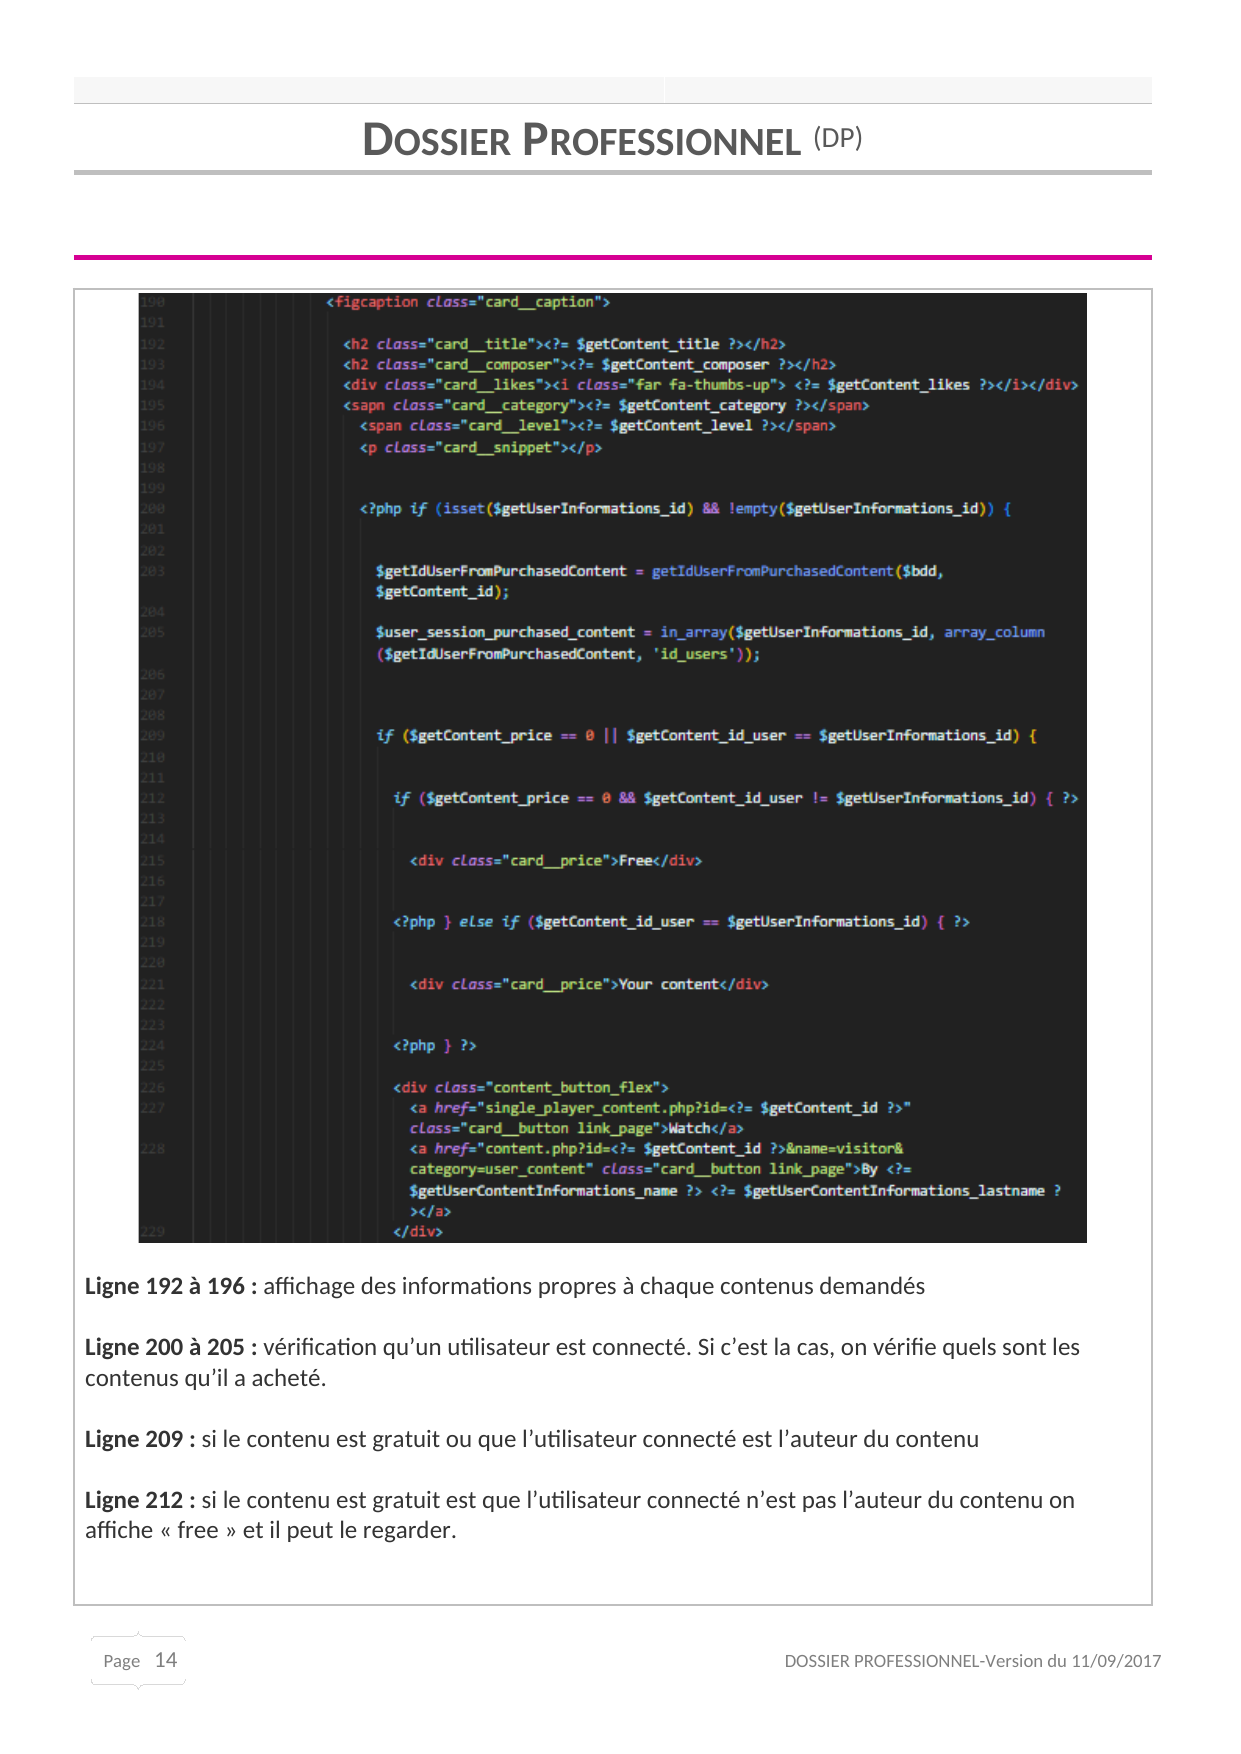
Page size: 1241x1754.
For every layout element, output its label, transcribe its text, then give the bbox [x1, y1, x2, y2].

picture [138, 293, 1087, 1243]
table_cell III. Maquetter une application 1. Rédaction d’un cahier des charges  Les contraintes d’accessibilité : - le site web doit être conforme aux exigences et aux recommandations de WCAG (Web Content Accessibility Guidelines) et fournir un contenu : perceptible, utilisable, compréhensible et robuste. - le site est gratuit  Les contraintes ergonomiques : - optimisation pour les mobiles, le responsive web design. - amélioration de l’expérience utilisateur en élaborant une interface épurée, n’affichant que les éléments indispensables.  Présentation des différents publics : - le site s’adresse à toutes les personnes passionnées par le piano ou ceux qui veulent apprendre. - l’application permet de gérer 2 profils (Administrateur, Utilisateur). Chaque profil aura des droits spécifiques. Ces droits sont définis de manière fixe et ne sont pas configurables.  L’arborescence des pages du site web. - le site doit avoir un dispositif de navigation simple et intuitif. - liens vers le différentes catégories du site à l’affichage de la page d’accueil. - un menu plein écran apparaît en cliquant sur un bouton de la barre de navigation ( qui disparaît en scrollant vers le bas et inversement) et donne accès à toutes les pages du site ainsi qu’à différents réseaux sociaux. - pied de page, avec les mentions légales, la charte du site, un « à propos » et liens vers différents réseaux sociaux. 2. Les wireframes En fonction de du cahier des charges établi j'ai ensuite élaboré la structure des pages en wireframe. J'ai décidé de suivre le principe de KISS ("Keep It Stupid and Simple") qui dit que l'interface utilisateur doit être la plus simple et la plus intuitive possible. Des icones, assez grandes pour être cliquables même par des gros doigts, une mise en page qui respecte le confort utilisateur quand il navigue à une seule main, des boutons de taille suffisante, ... J'ai alors pu mettre en place les différents éléments de navigation de façon ergonomique et proposer les wireframes des différentes pages. Vous trouverez les wireframes de toutes les pages du site en annexe 1 p.37 3. Arborescence du site En fonction du cahier des charges et des WireFrames que j’ai présenté plus haut j’ai pu établir une arborescence du squelette du site. IV. Réaliser une interface utilisateur web statique et adaptable 1. Interface statique Étant daltonien et faisant le site sans aide extérieure, j’ai décidé de n’utiliser que des nuances de gris pour ne pas me retrouver avec un résultat, au niveau de la palette de couleurs utilisées, qui aurait sans été légèrement étrange. Mon principal soucis était donc de respecter les wireframes dans leur structures. Cependant, pour que le résultat ne pas trop « plat » j’ai opté pour une utilisation à peu près généralisée d’effets d’ombrage avec text-shadow, box-shadow et l’animation de nombreux éléments. Pour mettre en place tout ceci, j’ai utilisé SASS que j’apprécie pour le fait que l’on puisse compartimenter les différentes parties du site dans des fichiers séparés et pour la notation que je trouve plus intuitive et moins laborieuse que le vanilla CSS. Pour ce qui est des animations j’ai utilisé GSAP pour les éléments qui composent les pages et barba.js pour avoir une transition entre les pages qui sont toutes les deux des librairies javascript. GSAP est particulièrement utile pour ses time-lines qui permettent d’éviter un travail extrêmement laborieux si l’on voulait réaliser la même chose en CSS. Quant à barba.js il est utilisé conjointement à GSAP car il est nécessaire au chargement d’une page d’imbriquer GSAP dans des fonctions de barba.js pour que les éléments animés puissent d’afficher. Les différents fichiers .scss du projet Exemple de code en scss qui montre sa syntaxe particulière et quelques propriétés (aux lignes 81, 88, 89, 112, 113) utiles au fonctionnement de GSAP capture 1 capture 2 Ces trois capture d’écrans montre pour la « capture 1 » l’imbrication de GSAP et barba.js, pour la « capture 2 » comment on utilise les propriétés CSS avec GSAP ( ex. lié à l’extrait de code scss précedent) et pour la « capture 3 » la fonction qui initialise barba.js et permet d’effectuer la transition entre les pages et l’animation des éléments au chargement de la page. Capture 3 2.Interface adaptable J’ai réalisé ce site en HTML/CSS(SCSS) et je l’ai rendu accessible sur tout type d’écran. Les pages sont structurées selon les recommandations du W3C. Toutes les pages s’adaptent que ce soit en mode portrait ou paysage jusqu’à un minimum de 280px. Voici un exemple de code représentatif de la manière de procédé que j’ai employé : @media all and (max-width : 799px) @media all and (min-width : 800px) V. Développer une interface utilisateur web dynamique La plupart des pages de ce site sont dynamiques car le contenu de chacune d’entre elles varie en fonction de différents paramètres. Pour illustrer ceci je vais simplement vous montrer un extrait du code de la page Contenu illustrant ceci : Les contenus proposés apparaîtront sous forme de carte ayant toute la même structure (voir wireframes annexe 1 p.37 « page Contenu desktop/mobile » et « détails cartes page Contenu). Un titre, le nom du compositeur, sa catégorie (tutoriel, performance, partition), son niveau (facile,moyen, difficile, très difficile), le nombre de likes et une mention indiquant : - « le prix » du contenu si l’utilisateur n’a pas acheté le contenu ou que celui-ci n’est pas connecté - « gratuit » et si c’est le cas que le contenu soit accessible sans nécessité d’être connecté - « votre contenu » si l’utilisateur est l’auteur du contenu - « acheté » si l’utilisateur a acheté le contenu Ligne 173 : récupération de tous les contenus demandés par l’utilisateur Ligne 177 : récupération des informations sur chaque contenus récupérés ligne 173 Ligne 192 à 196 : affichage des informations propres à chaque contenus demandés Ligne 200 à 205 : vérification qu’un utilisateur est connecté. Si c’est la cas, on vérifie quels sont les contenus qu’il a acheté. Ligne 209 : si le contenu est gratuit ou que l’utilisateur connecté est l’auteur du contenu Ligne 212 : si le contenu est gratuit est que l’utilisateur connecté n’est pas l’auteur du contenu on affiche « free » et il peut le regarder. Ligne 218 : si le l’utilisateur connecté est l’auteur du contenu on affiche « your content » et il peut le regarder Ligne 232 : si le contenu n’est pas gratuit et qu’un utilisateur est connecté Ligne 235 : si l’utilisateur connecté n’a pas acheté le contenu on affiche « son prix » et lui on propose de l’acheter Ligne 245 : si l’utilisateur connecté a acheté le contenu on affiche « purchased » et il peut le regarder Ligne 261 : si l’utilisateur n’est pas connecté Ligne 264 : si le contenu n’est pas gratuit on affiche le prix du contenu et on propose à l’utilisateur non connecté de se connecter ou de créer un compte Ligne 274 : si le contenu est gratuit on affiche « free » et l’utilisateur non connecté peut le regarder VI. Réaliser une interface utilisateur avec une solution de gestion de contenu Comme vous avez pu le constater dans les points précédant, il apparaît que ce projet répond, je pense, à ce que l’on peut assimiler à une interface utilisateur avec solution de gestion de contenu car : - un utilisateur peut créer un compte, se connecter, supprimer son compte - il est possible de modifier son nom, prénom, mot de passe - on peut poster des contenus, en modifier tous les élément, les supprimer, les liker ou les signaler quand on en est pas l’auteur - on peut poster des commentaires, les modifier, les liker quand on en est pas l’auteur - on peut contacter un administrateur - on peut recevoir des notifications pour diverses raisons VII. La phase de test de la partie front-end Pour obtenir un bon résultat en ce qui concerne le web responsive design j’ai travaillé avec : - des navigateurs différents (chrome, edge, firefox, opéra) - des tailles d’écrans différentes - les outils disponibles dans les consoles des navigateurs pour simuler des événements tactiles etc.. - le validateur du W3C (https://validator.w3.org/) pour l’HTML - le validateur (https://jigsaw.w3.org/css-validator/) pour le CSS VIII. Sécurité Les mesures prises pour la sécurité seront traitées dans l’exemple n°2 qui traite de la partie back-end du projet car bien que des mesures de sécurité existent du côté front-end elles sont complémentaires à ce qui a été mis en place du côté back-end qui est la pierre angulaire en ce qui concerne la sécurité d’un site web. Donc pour éviter les répétitions, je vous invite à consulter cette section. Voici néanmoins quelques éléments essentiels que nous pouvons citer dans cette partie : - Toutes les parties du site où des actions peuvent influer sur le contenu du site sont protégées par l’authentification. - Tous les entrées utilisateurs sont vérifiées côté front et côté back et, quand elles sont affichées, les variables sont échappées avec htmlspecialchars. [75, 290, 1151, 1604]
